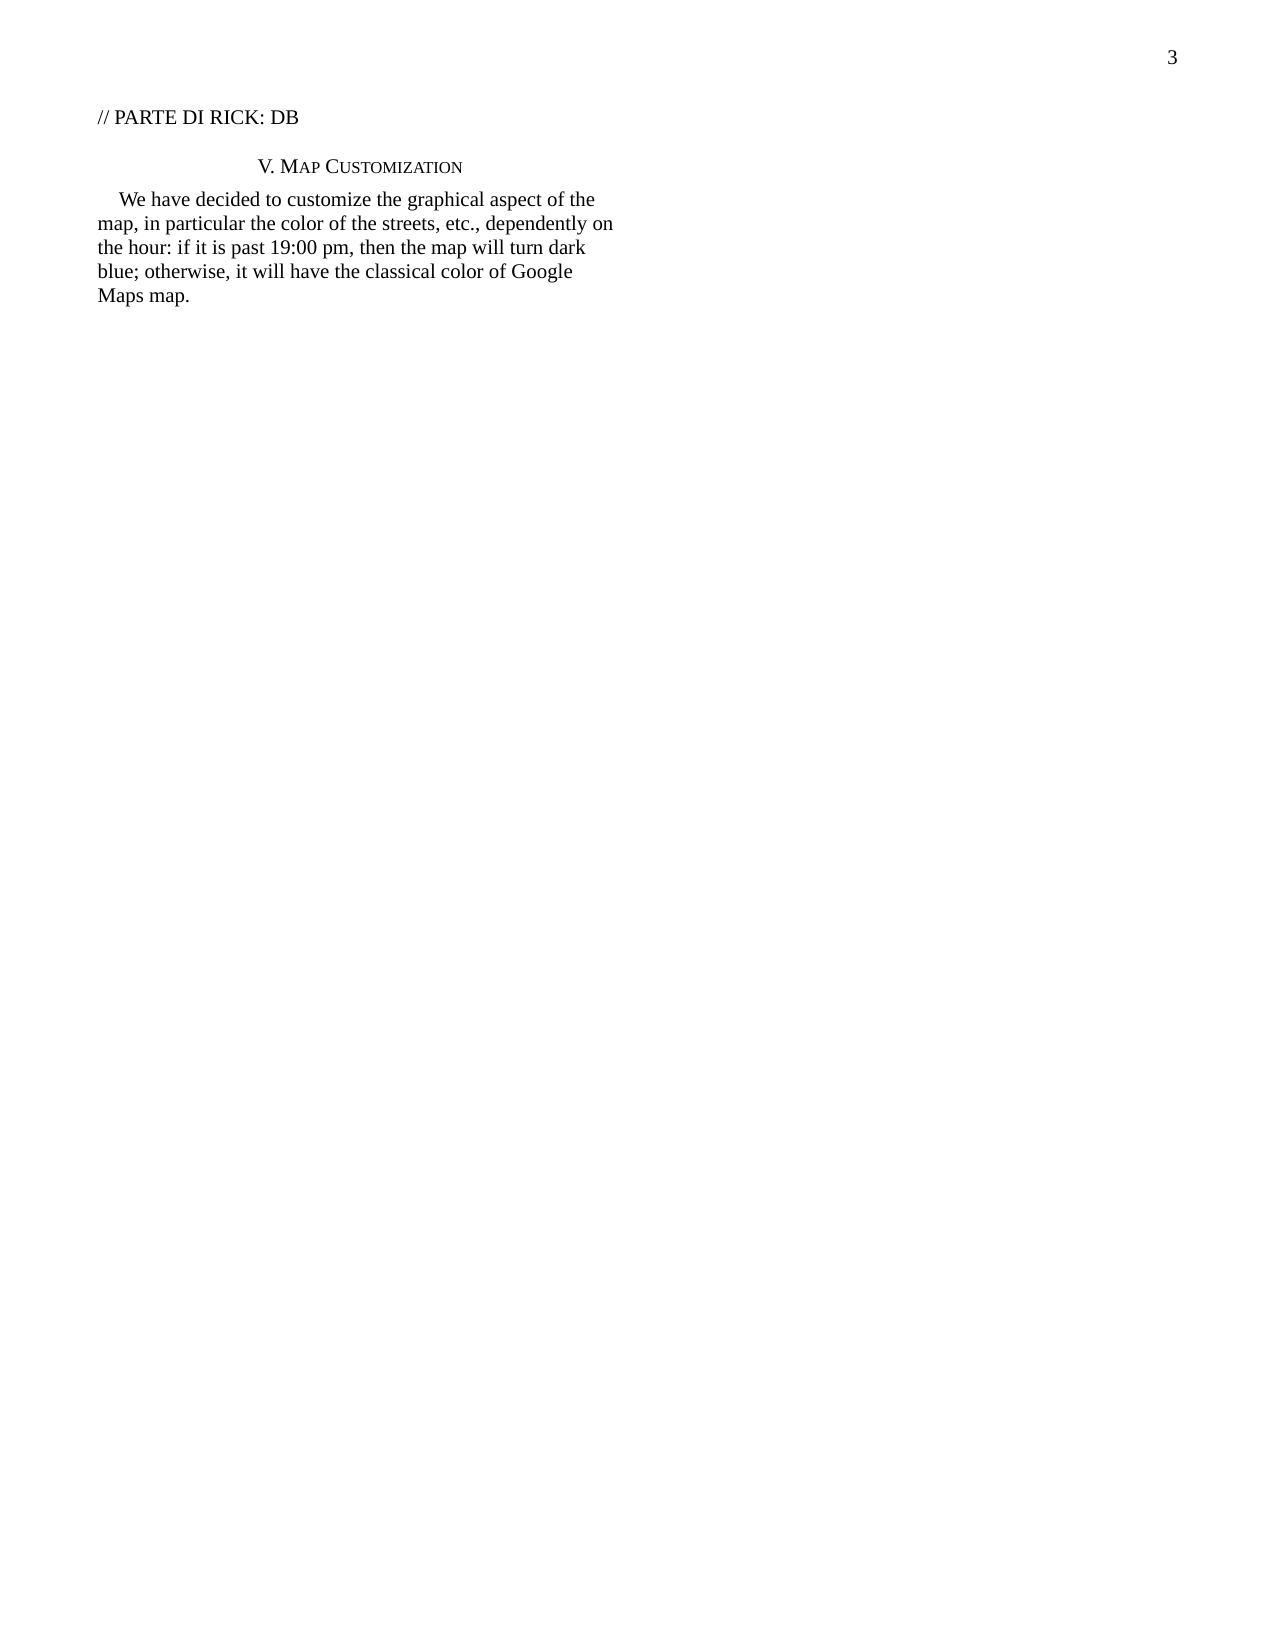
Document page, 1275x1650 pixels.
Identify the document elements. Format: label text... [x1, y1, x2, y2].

subtitle V. Map Customization [97, 154, 622, 178]
text // PARTE DI RICK: DB [97, 105, 622, 129]
text We have decided to customize the graphical aspect of the map, in particular the color of the streets, etc., dependently on the hour: if it is past 19:00 pm, then the map will turn dark blue; otherwise, it will have the classical color of Google Maps map. [97, 186, 622, 307]
